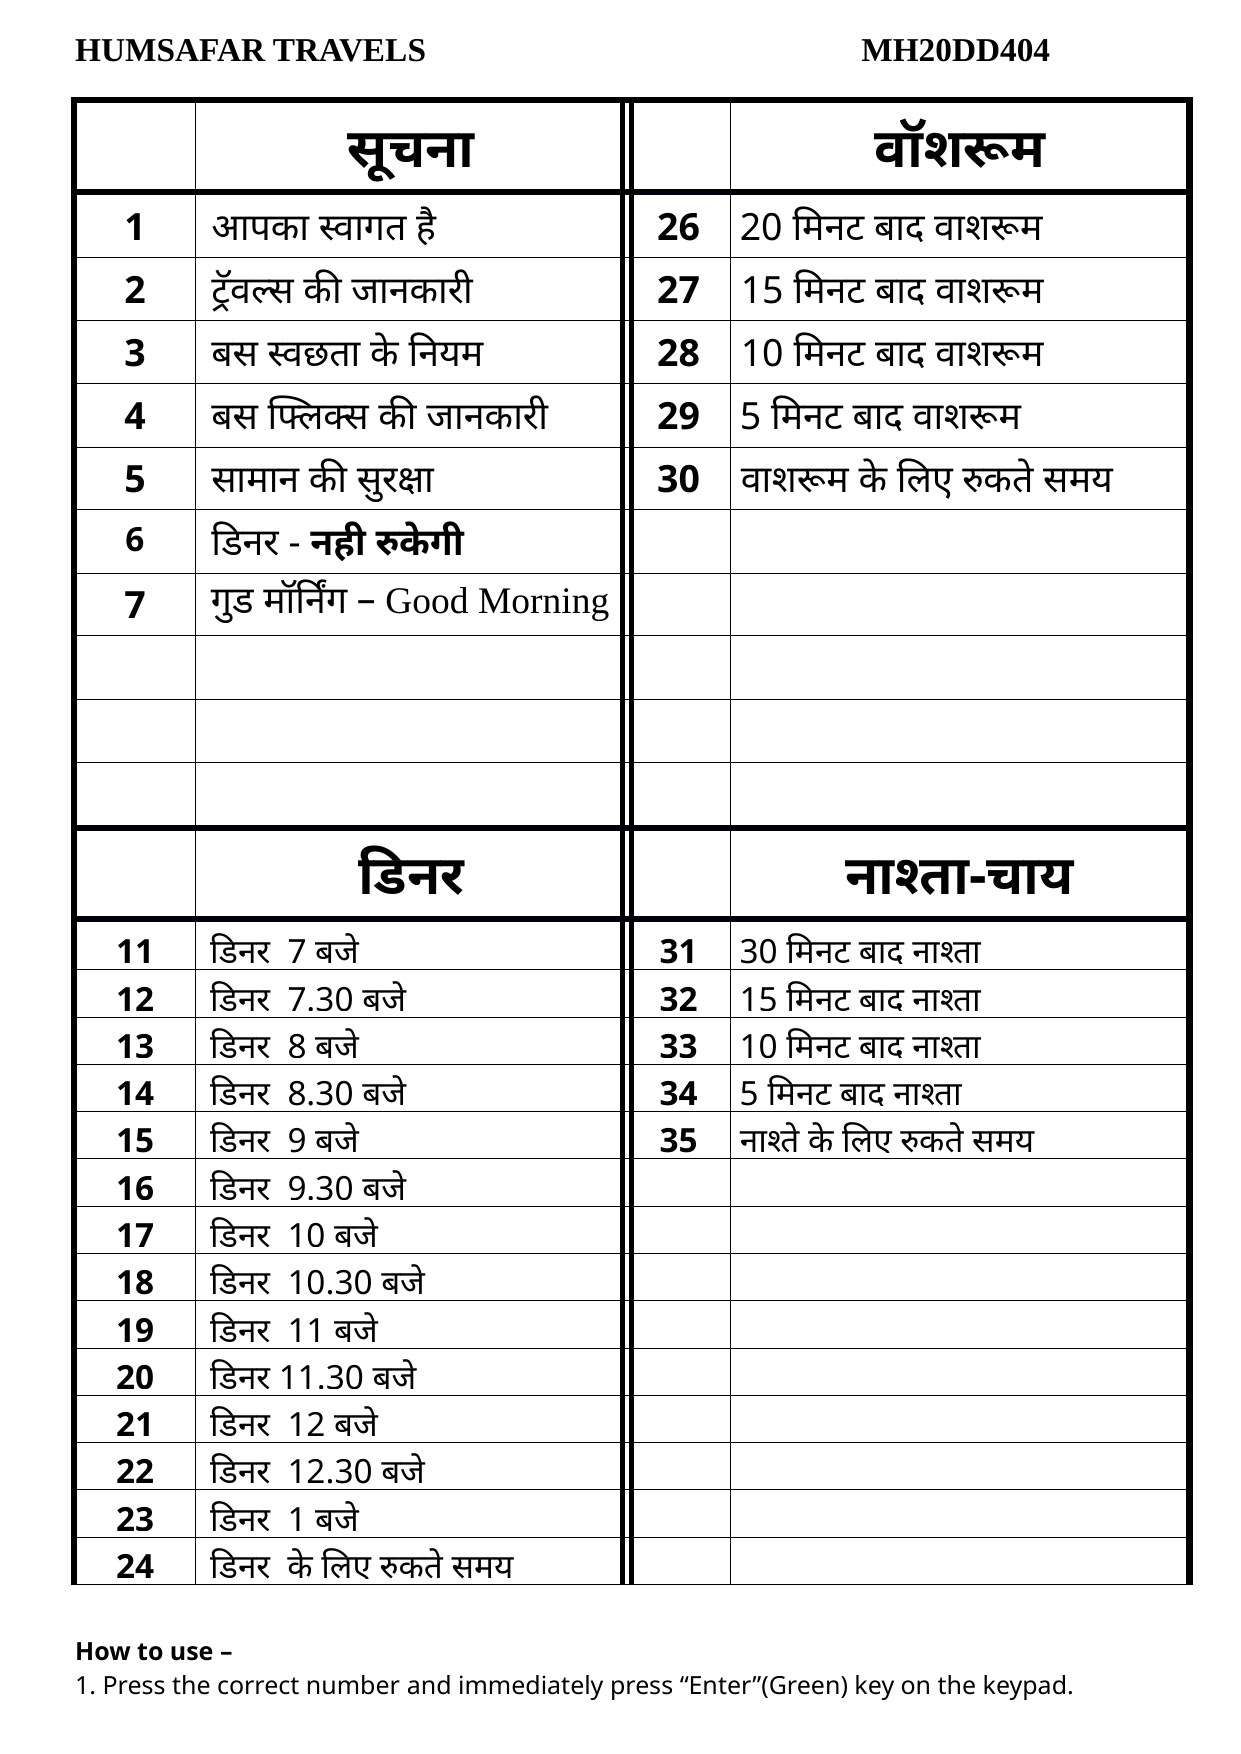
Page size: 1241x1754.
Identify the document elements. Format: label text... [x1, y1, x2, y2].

table_cell 3 [77, 321, 195, 383]
table_cell 5 मिनट बाद वाशरूम [731, 384, 1186, 446]
table_cell डिनर 12 बजे [196, 1396, 620, 1442]
table_cell [731, 1538, 1186, 1584]
table_cell [634, 1443, 730, 1489]
table_cell सामान की सुरक्षा [196, 448, 620, 509]
table_cell [634, 1396, 730, 1442]
table_cell 31 [634, 922, 730, 969]
table_cell [77, 700, 195, 761]
table_header [77, 103, 195, 188]
table_cell डिनर 9.30 बजे [196, 1159, 620, 1206]
table_cell 11 [77, 922, 195, 969]
table_cell [634, 1490, 730, 1537]
table_cell डिनर के लिए रुकते समय [196, 1538, 620, 1584]
table_cell 5 [77, 448, 195, 509]
table_cell 2 [77, 258, 195, 320]
table_cell 15 मिनट बाद वाशरूम [731, 258, 1186, 320]
table_cell [731, 574, 1186, 635]
table_cell 20 मिनट बाद वाशरूम [731, 195, 1186, 257]
table_cell डिनर 9 बजे [196, 1112, 620, 1158]
table_cell डिनर 8.30 बजे [196, 1065, 620, 1111]
table_cell डिनर - नही रुकेगी [196, 510, 620, 572]
table_cell वाशरूम के लिए रुकते समय [731, 448, 1186, 509]
table_cell डिनर 12.30 बजे [196, 1443, 620, 1489]
table_cell [196, 700, 620, 761]
table_cell [634, 1159, 730, 1206]
table_cell 21 [77, 1396, 195, 1442]
table_cell [634, 1301, 730, 1347]
table_cell 6 [77, 510, 195, 572]
table_cell [634, 700, 730, 761]
table_cell [731, 1254, 1186, 1300]
table_cell [634, 1254, 730, 1300]
table_cell 34 [634, 1065, 730, 1111]
table_cell [731, 1159, 1186, 1206]
table_cell 19 [77, 1301, 195, 1347]
table_cell [731, 763, 1186, 824]
table_cell [634, 1538, 730, 1584]
table_cell [77, 763, 195, 824]
table_cell 26 [634, 195, 730, 257]
table_cell 10 मिनट बाद वाशरूम [731, 321, 1186, 383]
table_header [634, 103, 730, 188]
table_header सूचना [196, 103, 620, 188]
table_cell 35 [634, 1112, 730, 1158]
table_cell 20 [77, 1349, 195, 1395]
table_cell 7 [77, 574, 195, 635]
table_cell [196, 636, 620, 698]
table_cell [634, 510, 730, 572]
table_cell ट्रॅवल्स की जानकारी [196, 258, 620, 320]
table_cell [634, 636, 730, 698]
table_cell 18 [77, 1254, 195, 1300]
table_cell 29 [634, 384, 730, 446]
table_cell 32 [634, 970, 730, 1016]
table_cell नाश्ते के लिए रुकते समय [731, 1112, 1186, 1158]
table_cell 22 [77, 1443, 195, 1489]
table_cell 14 [77, 1065, 195, 1111]
table_header वॉशरूम [731, 103, 1186, 188]
table_cell [731, 636, 1186, 698]
table_cell [731, 1349, 1186, 1395]
table_cell 5 मिनट बाद नाश्ता [731, 1065, 1186, 1111]
table_cell डिनर 1 बजे [196, 1490, 620, 1537]
table_cell डिनर [196, 831, 620, 916]
table_cell [634, 574, 730, 635]
table_cell [731, 1443, 1186, 1489]
table_cell 15 मिनट बाद नाश्ता [731, 970, 1186, 1016]
table_cell [731, 700, 1186, 761]
table_cell 30 मिनट बाद नाश्ता [731, 922, 1186, 969]
table_cell [731, 1301, 1186, 1347]
table_cell गुड मॉर्निंग – Good Morning [196, 574, 620, 635]
table_cell [77, 831, 195, 916]
table_cell 30 [634, 448, 730, 509]
table_cell डिनर 7 बजे [196, 922, 620, 969]
table_cell 16 [77, 1159, 195, 1206]
table_cell बस स्वछता के नियम [196, 321, 620, 383]
table_cell 13 [77, 1018, 195, 1064]
table_cell 24 [77, 1538, 195, 1584]
table_cell [196, 763, 620, 824]
table_cell डिनर 8 बजे [196, 1018, 620, 1064]
table_cell [634, 1349, 730, 1395]
table_cell आपका स्वागत है [196, 195, 620, 257]
table_cell डिनर 11 बजे [196, 1301, 620, 1347]
table_cell डिनर 11.30 बजे [196, 1349, 620, 1395]
table_cell [77, 636, 195, 698]
table_cell 1 [77, 195, 195, 257]
table_cell 15 [77, 1112, 195, 1158]
table_cell [731, 1207, 1186, 1253]
table_cell डिनर 7.30 बजे [196, 970, 620, 1016]
table_cell 10 मिनट बाद नाश्ता [731, 1018, 1186, 1064]
text How to use – [75, 1633, 1165, 1667]
table_cell [731, 1490, 1186, 1537]
table_cell 27 [634, 258, 730, 320]
table_cell बस फ्लिक्स की जानकारी [196, 384, 620, 446]
table_cell 4 [77, 384, 195, 446]
table_cell डिनर 10 बजे [196, 1207, 620, 1253]
table_cell 33 [634, 1018, 730, 1064]
table_cell [731, 1396, 1186, 1442]
text 1. Press the correct number and immediately press “Enter”(Green) key on the keypad. [75, 1667, 1165, 1702]
table_cell [634, 831, 730, 916]
table_cell 12 [77, 970, 195, 1016]
table_cell 28 [634, 321, 730, 383]
table_cell नाश्ता-चाय [731, 831, 1186, 916]
table_cell [634, 1207, 730, 1253]
table_cell 17 [77, 1207, 195, 1253]
table_cell [731, 510, 1186, 572]
table_cell 23 [77, 1490, 195, 1537]
table_cell डिनर 10.30 बजे [196, 1254, 620, 1300]
table_cell [634, 763, 730, 824]
